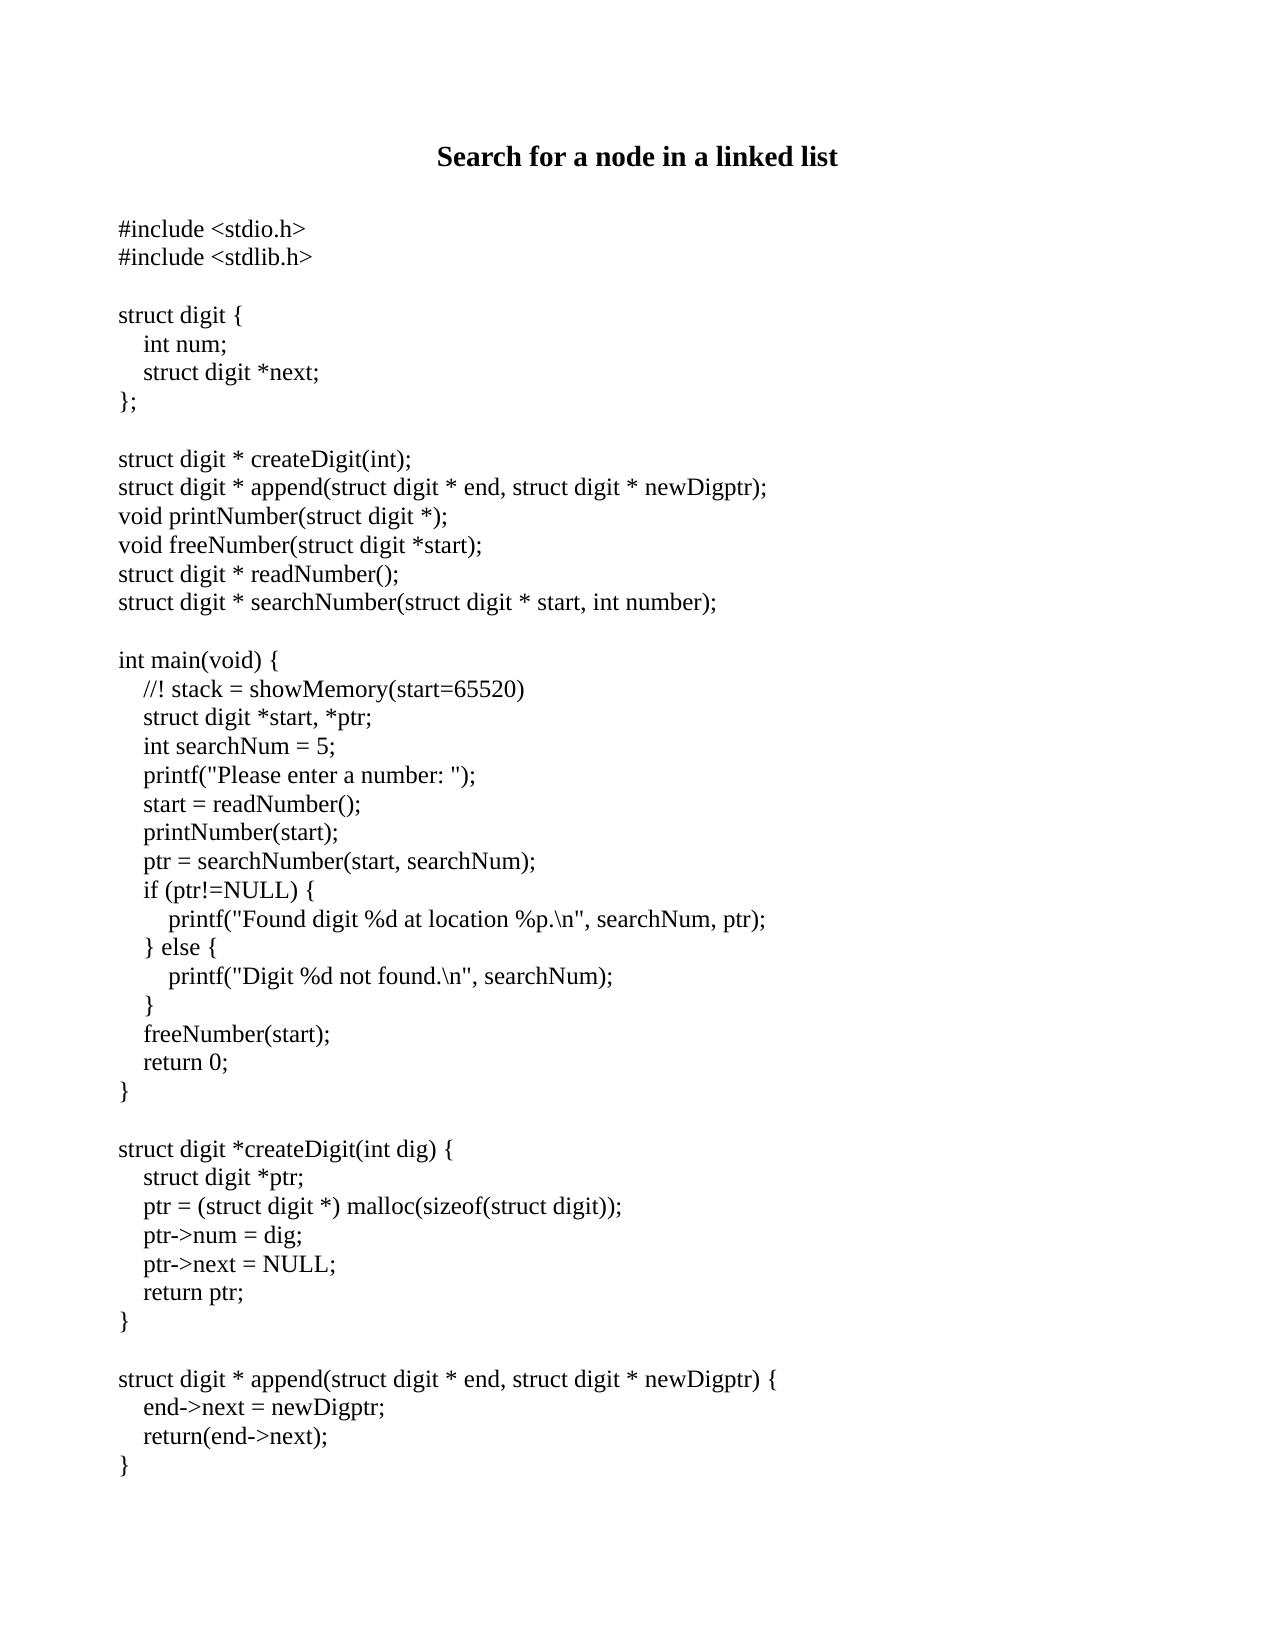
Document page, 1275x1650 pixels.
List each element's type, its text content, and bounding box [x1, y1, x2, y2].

text freeNumber(start); [118, 1019, 1157, 1047]
text void printNumber(struct digit *); [118, 501, 1157, 530]
text struct digit *start, *ptr; [118, 702, 1157, 731]
text int num; [118, 329, 1157, 357]
text printf("Digit %d not found.\n", searchNum); [118, 961, 1157, 990]
text int searchNum = 5; [118, 731, 1157, 760]
text #include <stdlib.h> [118, 242, 1157, 271]
text }; [118, 386, 1157, 415]
text //! stack = showMemory(start=65520) [118, 674, 1157, 702]
text return ptr; [118, 1277, 1157, 1306]
text struct digit * append(struct digit * end, struct digit * newDigptr) { [118, 1364, 1157, 1392]
text return(end->next); [118, 1421, 1157, 1450]
text int main(void) { [118, 645, 1157, 674]
text printf("Found digit %d at location %p.\n", searchNum, ptr); [118, 904, 1157, 932]
text #include <stdio.h> [118, 214, 1157, 242]
text ptr->next = NULL; [118, 1249, 1157, 1277]
text struct digit * readNumber(); [118, 559, 1157, 587]
text void freeNumber(struct digit *start); [118, 530, 1157, 559]
text ptr = (struct digit *) malloc(sizeof(struct digit)); [118, 1191, 1157, 1220]
text struct digit *ptr; [118, 1162, 1157, 1191]
text printNumber(start); [118, 817, 1157, 846]
text end->next = newDigptr; [118, 1392, 1157, 1421]
text printf("Please enter a number: "); [118, 760, 1157, 789]
text start = readNumber(); [118, 789, 1157, 817]
text return 0; [118, 1047, 1157, 1076]
text } [118, 1450, 1157, 1479]
text struct digit * append(struct digit * end, struct digit * newDigptr); [118, 472, 1157, 501]
text } else { [118, 932, 1157, 961]
subtitle Search for a node in a linked list [118, 139, 1157, 172]
text } [118, 1076, 1157, 1105]
text struct digit { [118, 300, 1157, 329]
text if (ptr!=NULL) { [118, 875, 1157, 904]
text struct digit * createDigit(int); [118, 444, 1157, 472]
text } [118, 1306, 1157, 1335]
text ptr->num = dig; [118, 1220, 1157, 1249]
text } [118, 990, 1157, 1019]
text ptr = searchNumber(start, searchNum); [118, 846, 1157, 875]
text struct digit *next; [118, 357, 1157, 386]
text struct digit *createDigit(int dig) { [118, 1134, 1157, 1162]
text struct digit * searchNumber(struct digit * start, int number); [118, 587, 1157, 616]
